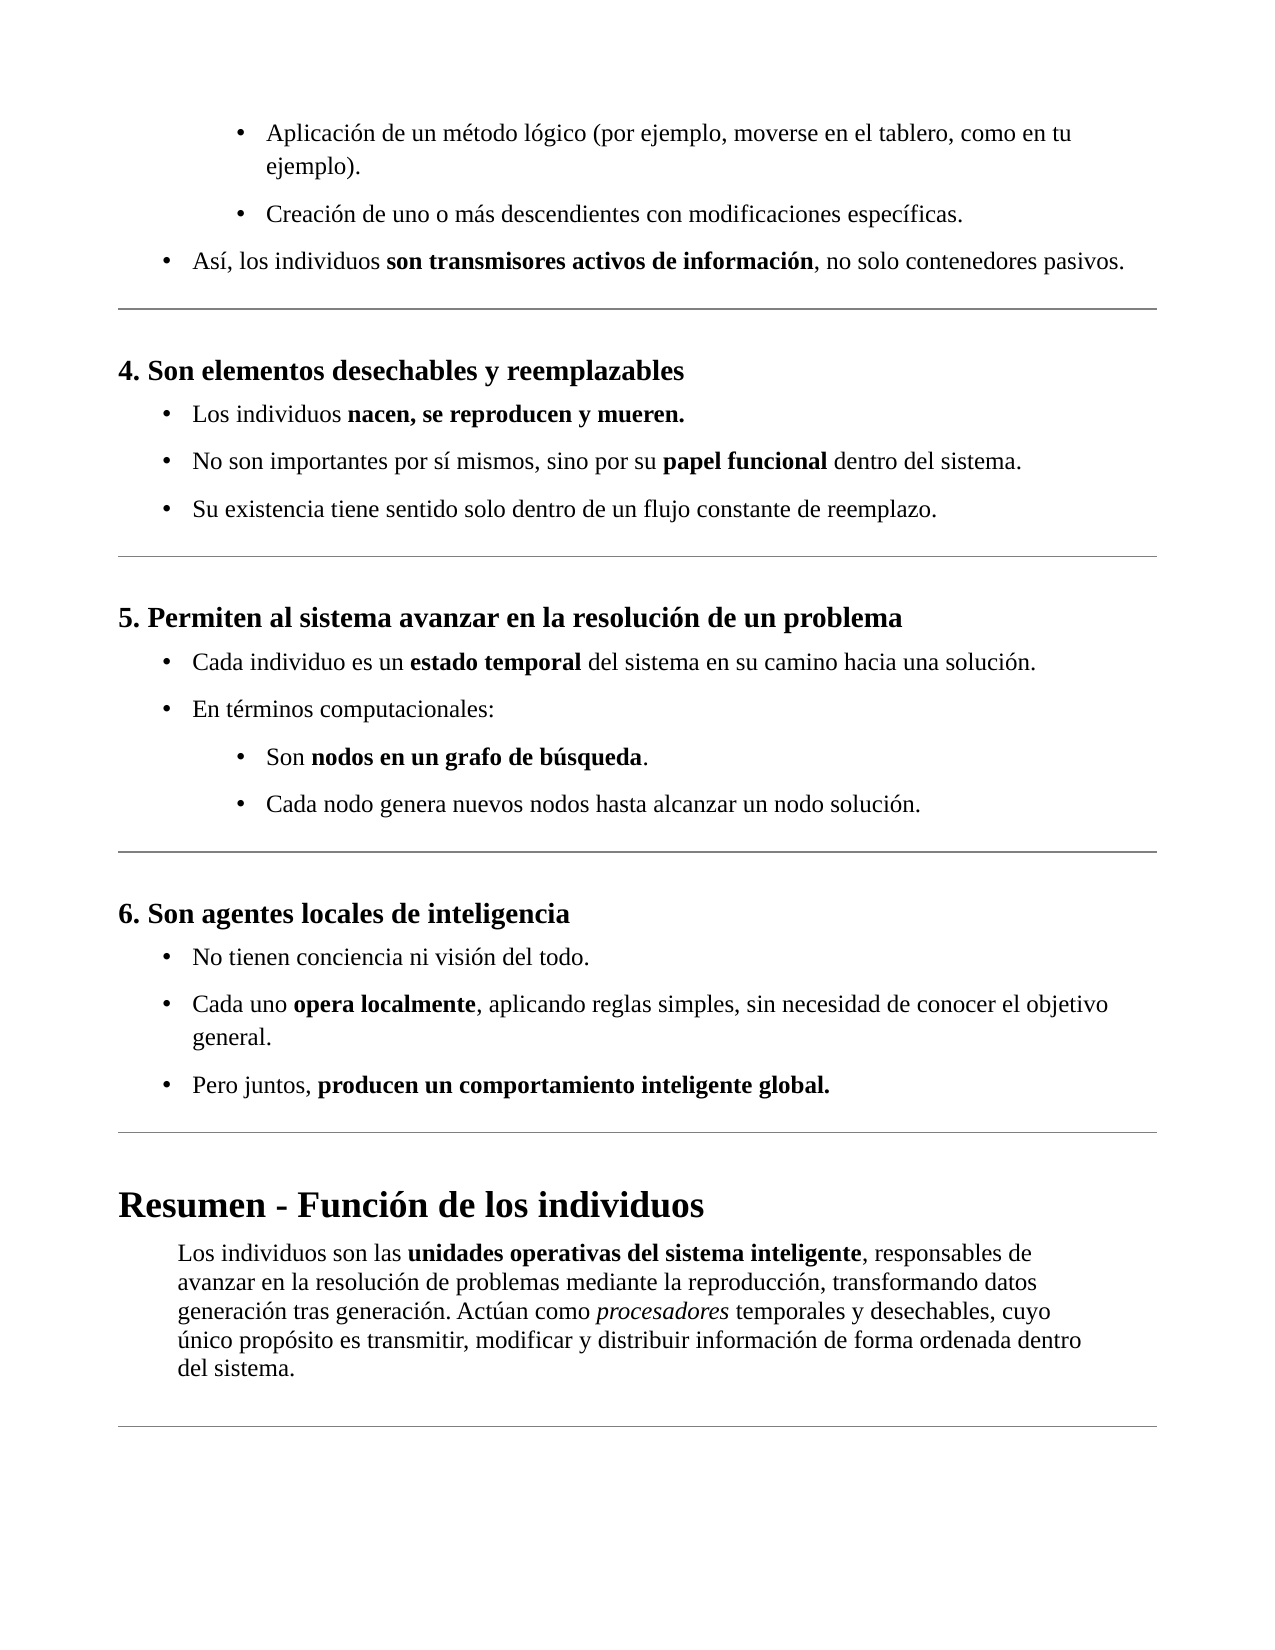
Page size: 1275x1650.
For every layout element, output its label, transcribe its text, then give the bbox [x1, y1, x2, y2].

subtitle Resumen - Función de los individuos [118, 1183, 1157, 1226]
list Cada individuo es un estado temporal del sistema en su camino hacia una solución. [162, 647, 1157, 675]
subtitle 5. Permiten al sistema avanzar en la resolución de un problema [118, 601, 1157, 634]
list No tienen conciencia ni visión del todo. [162, 942, 1157, 971]
list Creación de uno o más descendientes con modificaciones específicas. [236, 199, 1157, 227]
list Los individuos nacen, se reproducen y mueren. [162, 399, 1157, 428]
subtitle 6. Son agentes locales de inteligencia [118, 896, 1157, 929]
list Cada nodo genera nuevos nodos hasta alcanzar un nodo solución. [236, 789, 1157, 818]
list En términos computacionales: [162, 694, 1157, 723]
list Pero juntos, producen un comportamiento inteligente global. [162, 1070, 1157, 1099]
list Aplicación de un método lógico (por ejemplo, moverse en el tablero, como en tu ejemplo). [236, 118, 1157, 180]
list Así, los individuos son transmisores activos de información, no solo contenedores pasivos. [162, 246, 1157, 275]
list Son nodos en un grafo de búsqueda. [236, 742, 1157, 771]
text Los individuos son las unidades operativas del sistema inteligente, responsables de avanzar en la resolución de problemas mediante la reproducción, transformando datos generación tras generación. Actúan como procesadores temporales y desechables, cuyo único propósito es transmitir, modificar y distribuir información de forma ordenada dentro del sistema. [177, 1238, 1098, 1382]
list Cada uno opera localmente, aplicando reglas simples, sin necesidad de conocer el objetivo general. [162, 989, 1157, 1051]
list No son importantes por sí mismos, sino por su papel funcional dentro del sistema. [162, 446, 1157, 475]
subtitle 4. Son elementos desechables y reemplazables [118, 353, 1157, 386]
list Su existencia tiene sentido solo dentro de un flujo constante de reemplazo. [162, 494, 1157, 523]
